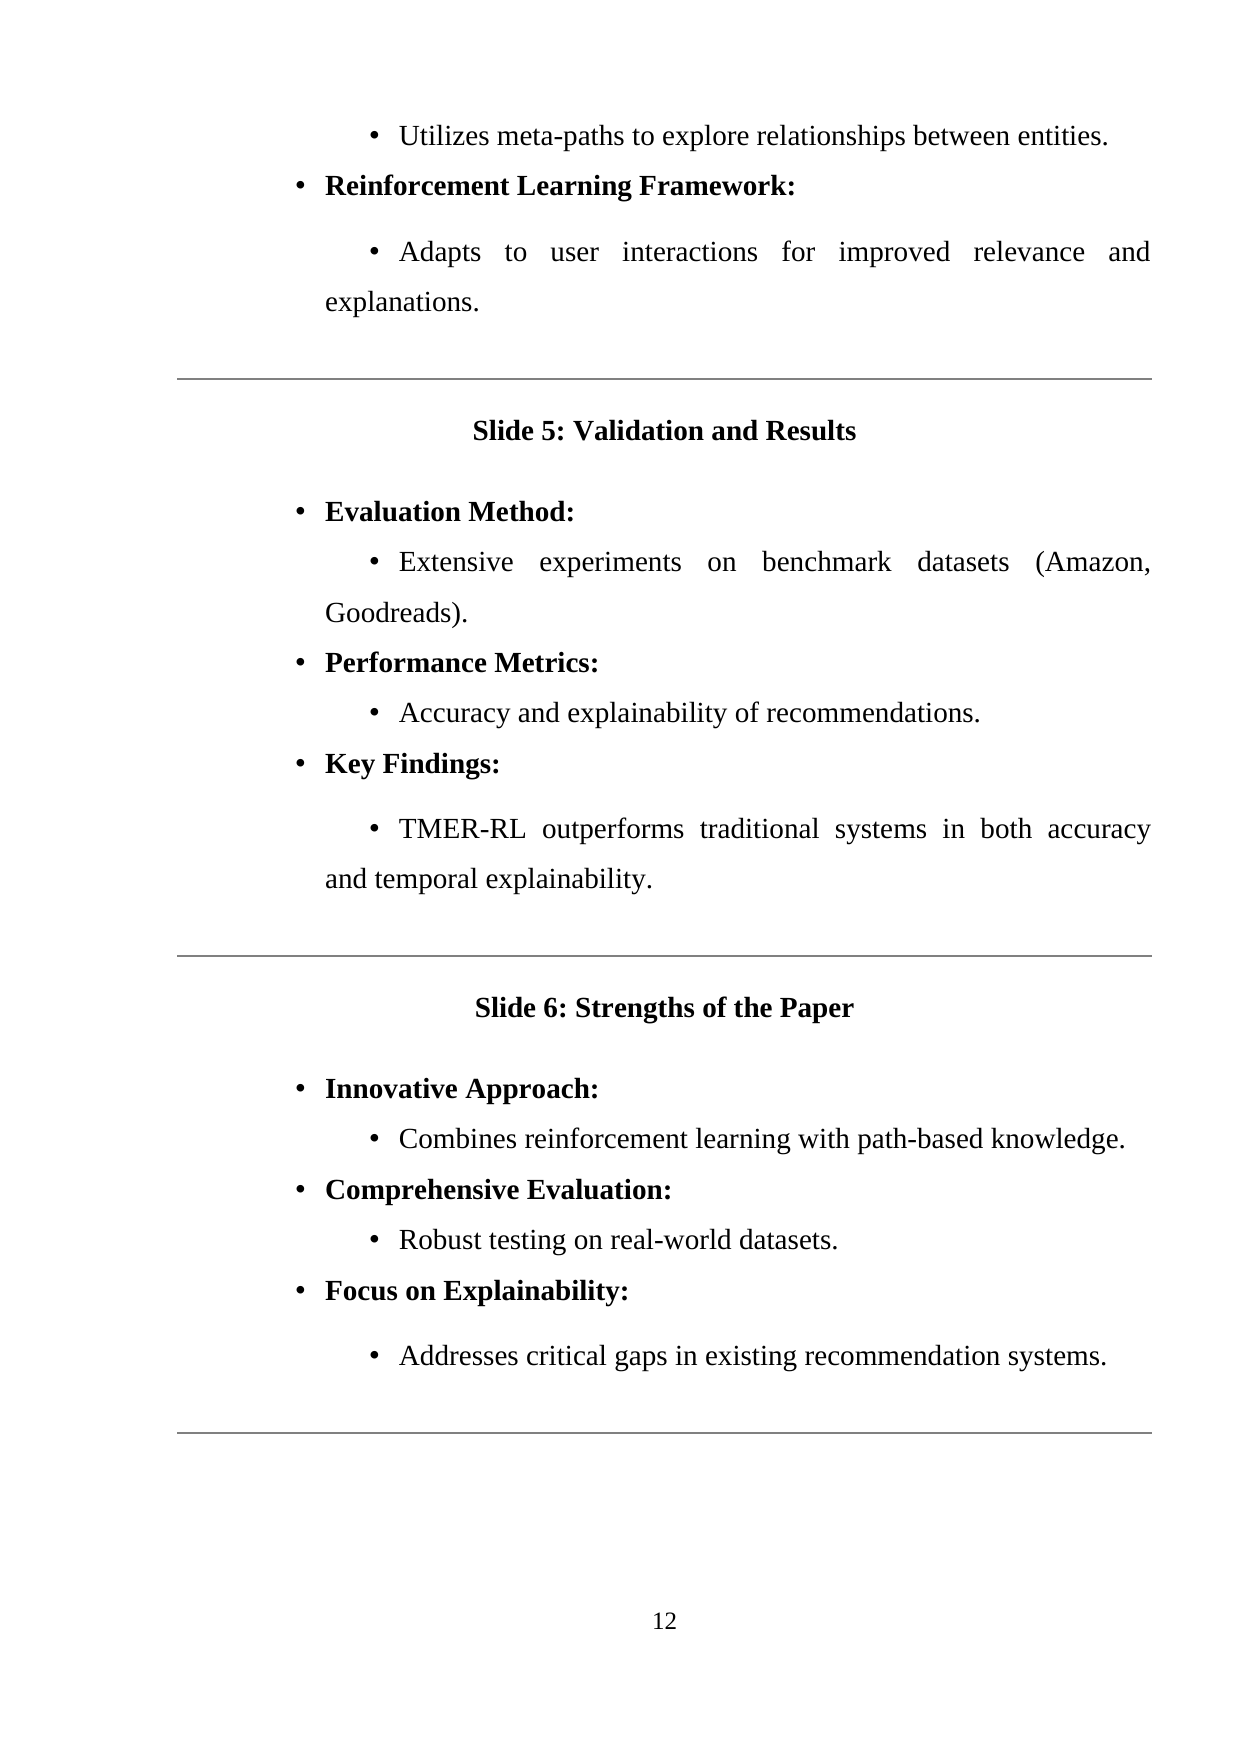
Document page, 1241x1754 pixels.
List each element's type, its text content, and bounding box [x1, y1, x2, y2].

subtitle Slide 6: Strengths of the Paper [177, 991, 1152, 1024]
list Key Findings: [222, 746, 1152, 779]
list Robust testing on real-world datasets. [295, 1222, 1152, 1256]
list Focus on Explainability: [222, 1273, 1152, 1306]
subtitle Slide 5: Validation and Results [177, 413, 1152, 447]
list Addresses critical gaps in existing recommendation systems. [295, 1338, 1152, 1372]
list TMER-RL outperforms traditional systems in both accuracy and temporal explainability. [295, 811, 1152, 895]
list Adapts to user interactions for improved relevance and explanations. [295, 234, 1152, 318]
list Utilizes meta-paths to explore relationships between entities. [295, 118, 1152, 152]
list Combines reinforcement learning with path-based knowledge. [295, 1122, 1152, 1155]
list Performance Metrics: [222, 645, 1152, 679]
list Accuracy and explainability of recommendations. [295, 695, 1152, 729]
list Extensive experiments on benchmark datasets (Amazon, Goodreads). [295, 544, 1152, 628]
list Reinforcement Learning Framework: [222, 168, 1152, 202]
list Evaluation Method: [222, 494, 1152, 527]
list Innovative Approach: [222, 1071, 1152, 1105]
list Comprehensive Evaluation: [222, 1172, 1152, 1206]
